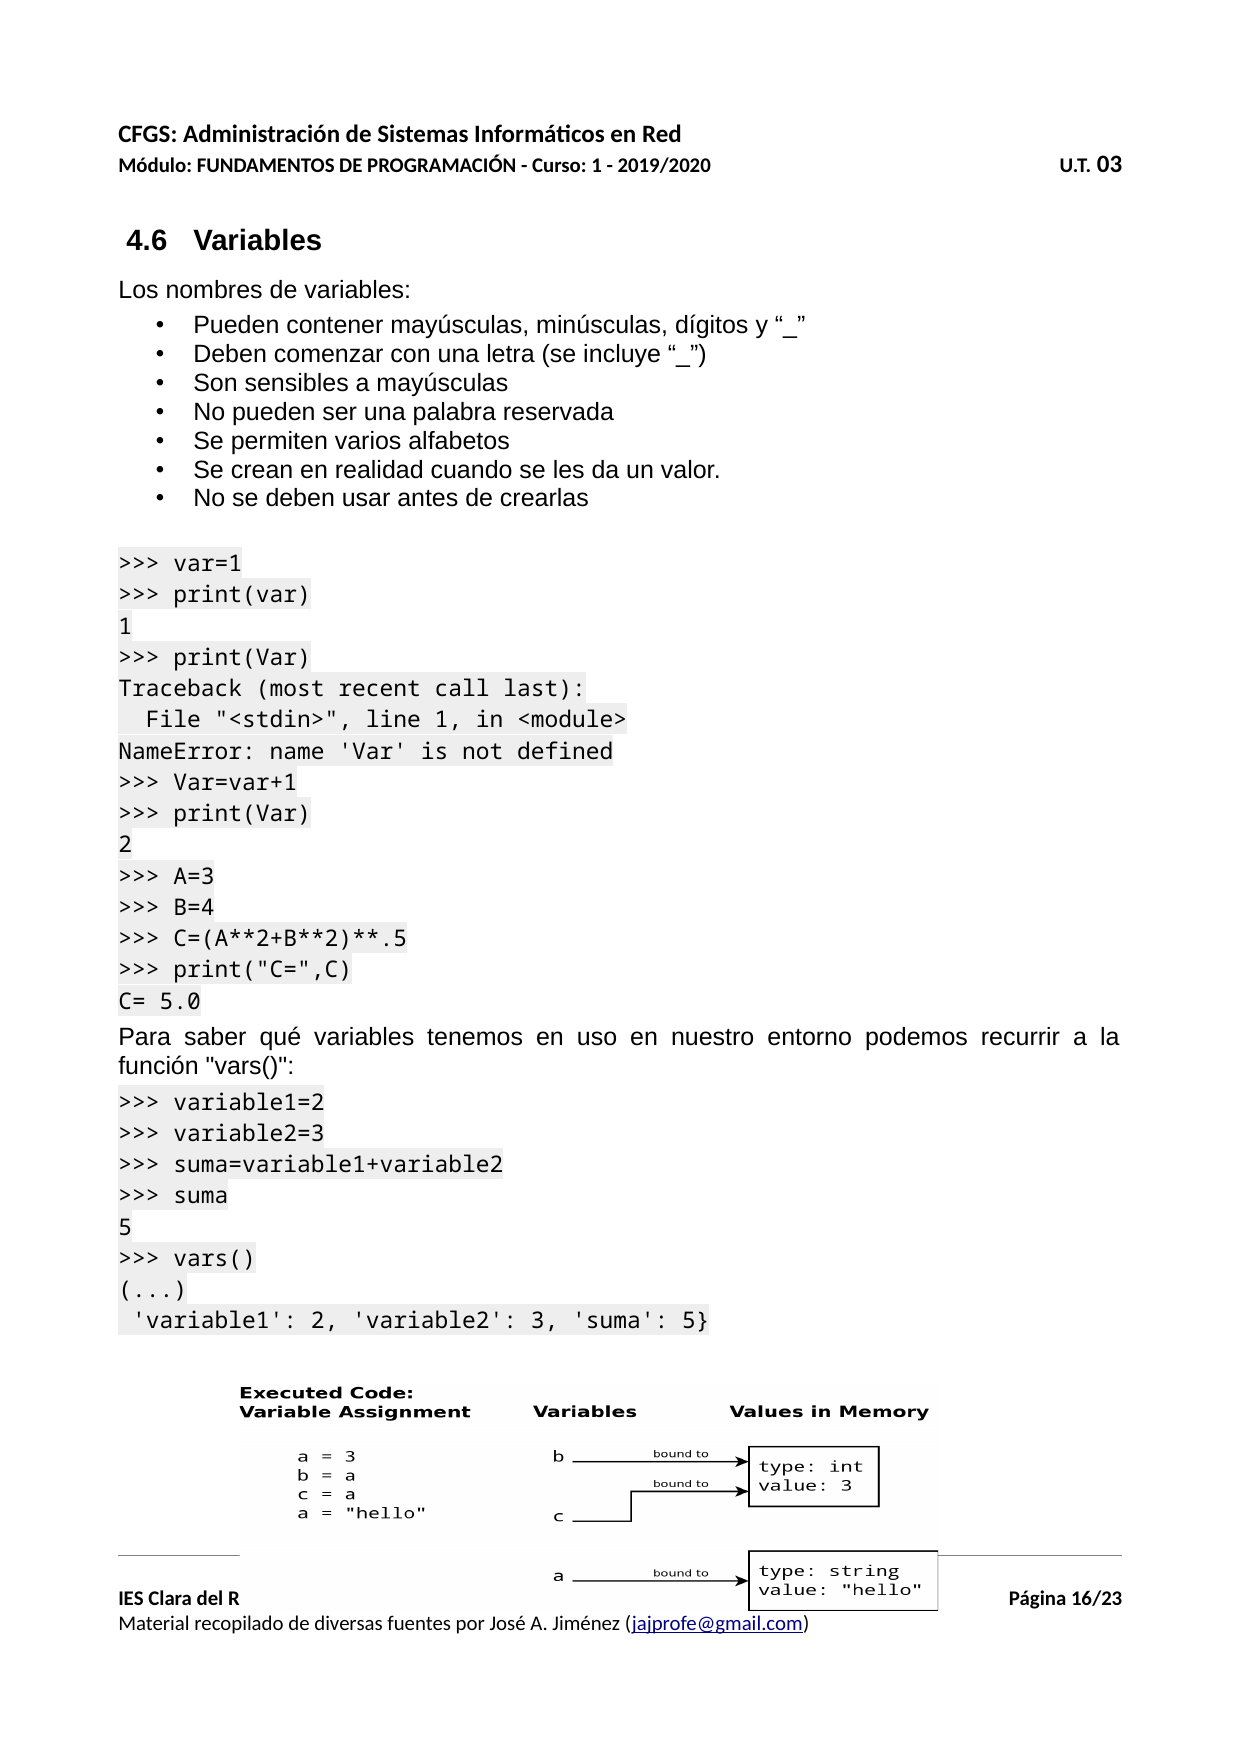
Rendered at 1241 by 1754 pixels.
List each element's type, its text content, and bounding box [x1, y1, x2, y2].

text 5 [132, 1210, 1122, 1242]
text >>> suma=variable1+variable2 [503, 1148, 1122, 1179]
text 1 [118, 609, 1122, 641]
subtitle Variables [118, 223, 1122, 257]
list No se deben usar antes de crearlas [156, 483, 1122, 512]
text Para saber qué variables tenemos en uso en nuestro entorno podemos recurrir a la función "vars()": [118, 1022, 1122, 1079]
text >>> variable2=3 [324, 1117, 1122, 1148]
list Son sensibles a mayúsculas [156, 368, 1122, 397]
text >>> print(Var) [311, 641, 1122, 672]
list Se permiten varios alfabetos [156, 426, 1122, 454]
list Pueden contener mayúsculas, minúsculas, dígitos y “_” [156, 310, 1122, 339]
text C= 5.0 [118, 984, 1122, 1016]
list No pueden ser una palabra reservada [156, 397, 1122, 426]
text Traceback (most recent call last): [586, 672, 1122, 703]
text >>> print(Var) [311, 797, 1122, 828]
text >>> print("C=",C) [352, 953, 1122, 984]
list Se crean en realidad cuando se les da un valor. [156, 454, 1122, 483]
text >>> B=4 [214, 891, 1122, 922]
text >>> suma [228, 1179, 1122, 1210]
text (...) [187, 1273, 1122, 1304]
text >>> print(var) [311, 578, 1122, 609]
text 2 [132, 828, 1122, 859]
text >>> var=1 [242, 547, 1122, 578]
text >>> variable1=2 [324, 1085, 1122, 1117]
list Deben comenzar con una letra (se incluye “_”) [156, 339, 1122, 368]
text 'variable1': 2, 'variable2': 3, 'suma': 5} [709, 1304, 1122, 1335]
text NameError: name 'Var' is not defined [118, 734, 1122, 766]
picture [239, 1384, 939, 1611]
text File "<stdin>", line 1, in <module> [627, 703, 1122, 734]
text >>> A=3 [118, 859, 1122, 891]
text >>> Var=var+1 [297, 766, 1122, 797]
text >>> vars() [256, 1242, 1122, 1273]
text Los nombres de variables: [118, 276, 1122, 304]
text >>> C=(A**2+B**2)**.5 [407, 922, 1122, 953]
